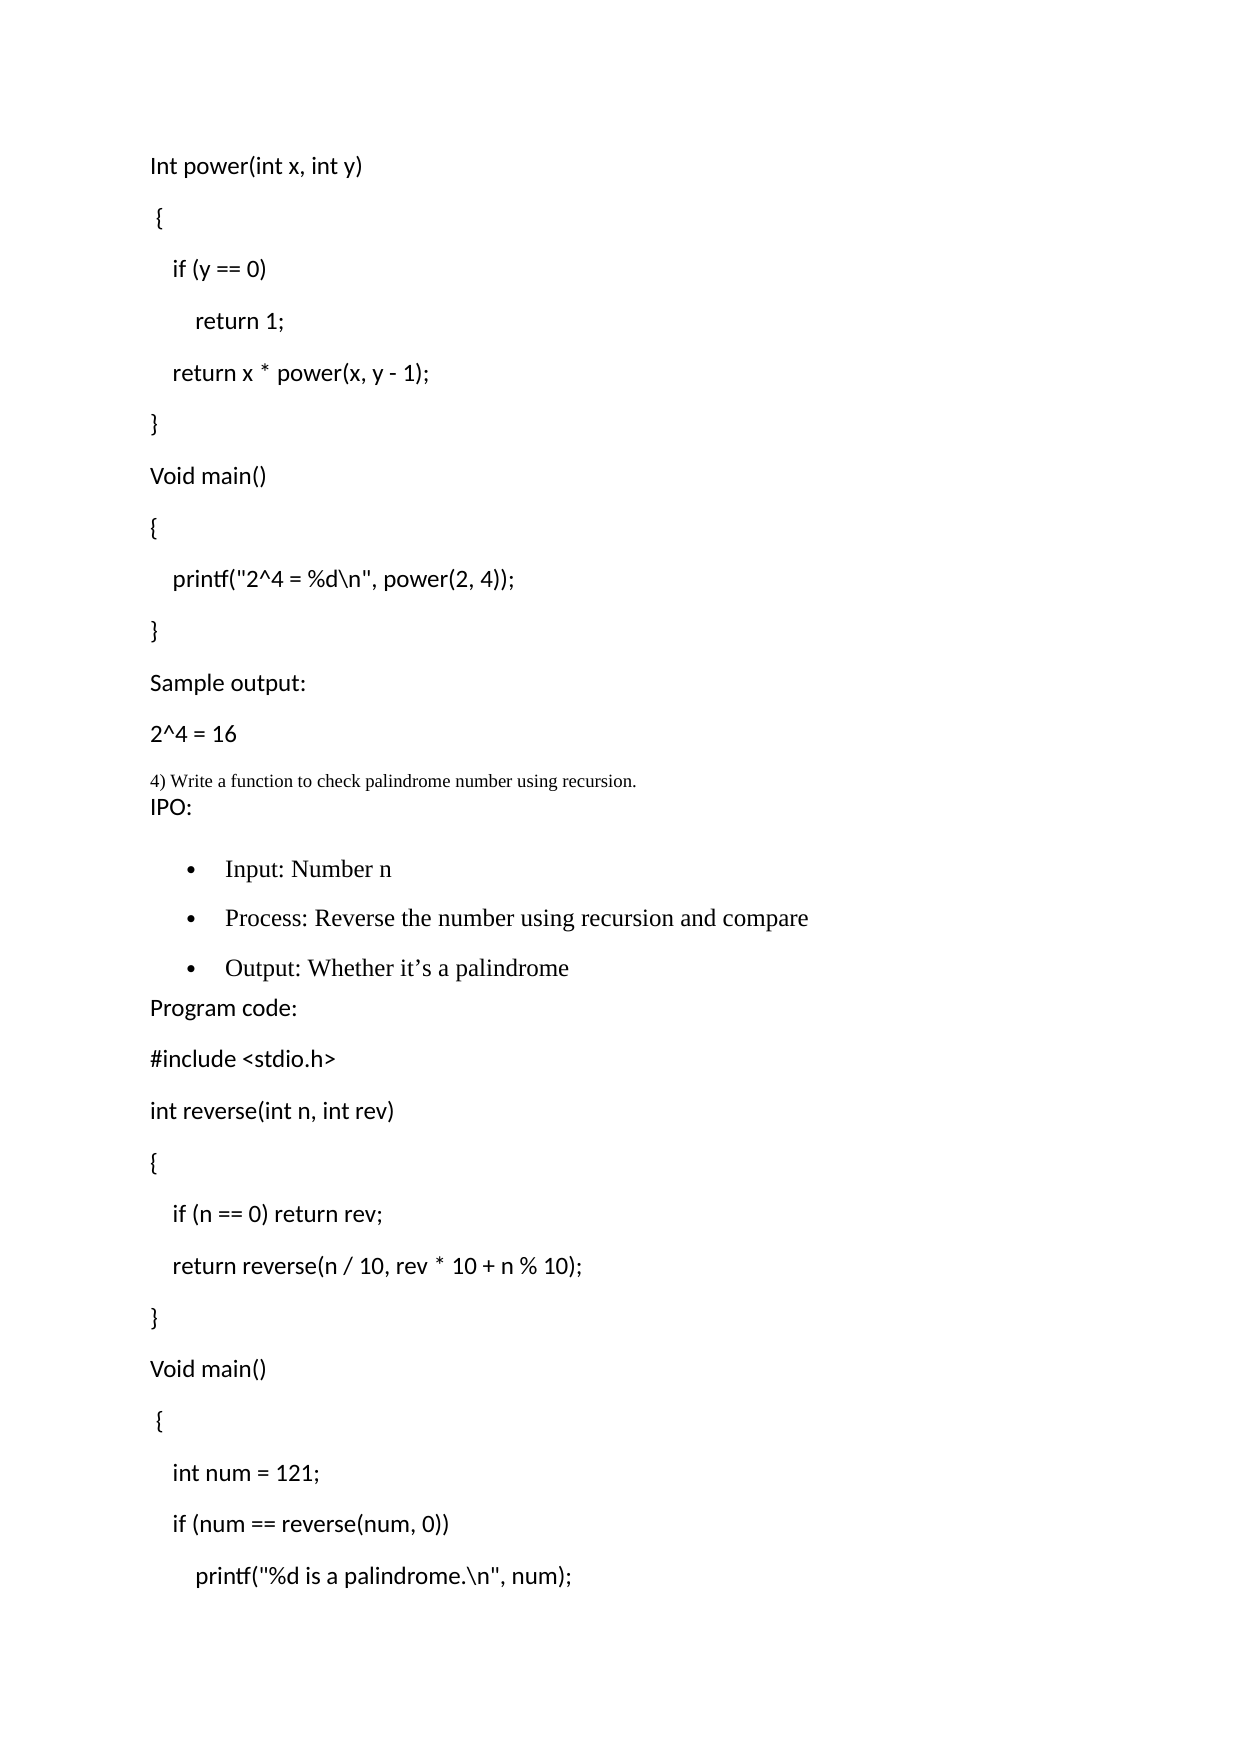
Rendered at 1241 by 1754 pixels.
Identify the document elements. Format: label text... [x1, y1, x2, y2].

text #include <stdio.h> [150, 1044, 1090, 1074]
text Program code: [150, 992, 1090, 1022]
text } [150, 1302, 1090, 1332]
list Process: Reverse the number using recursion and compare [187, 903, 1090, 932]
text if (y == 0) [150, 253, 1090, 284]
list Input: Number n [187, 854, 1090, 882]
text { [150, 1405, 1090, 1436]
text { [150, 202, 1090, 232]
text IPO: [150, 792, 1090, 822]
text if (n == 0) return rev; [150, 1199, 1090, 1229]
list Output: Whether it’s a palindrome [187, 953, 1090, 982]
text int num = 121; [150, 1457, 1090, 1487]
text if (num == reverse(num, 0)) [150, 1509, 1090, 1539]
text return reverse(n / 10, rev * 10 + n % 10); [150, 1250, 1090, 1281]
text Int power(int x, int y) [150, 150, 1090, 181]
text printf("%d is a palindrome.\n", num); [150, 1560, 1090, 1591]
text return 1; [150, 305, 1090, 336]
text { [150, 512, 1090, 542]
text return x * power(x, y - 1); [150, 357, 1090, 387]
text } [150, 615, 1090, 646]
text Void main() [150, 1354, 1090, 1384]
text int reverse(int n, int rev) [150, 1095, 1090, 1126]
text { [150, 1147, 1090, 1177]
text printf("2^4 = %d\n", power(2, 4)); [150, 563, 1090, 594]
text Sample output: [150, 667, 1090, 697]
text } [150, 408, 1090, 439]
text 2^4 = 16 [150, 718, 1090, 749]
text 4) Write a function to check palindrome number using recursion. [150, 770, 1090, 792]
text Void main() [150, 460, 1090, 491]
